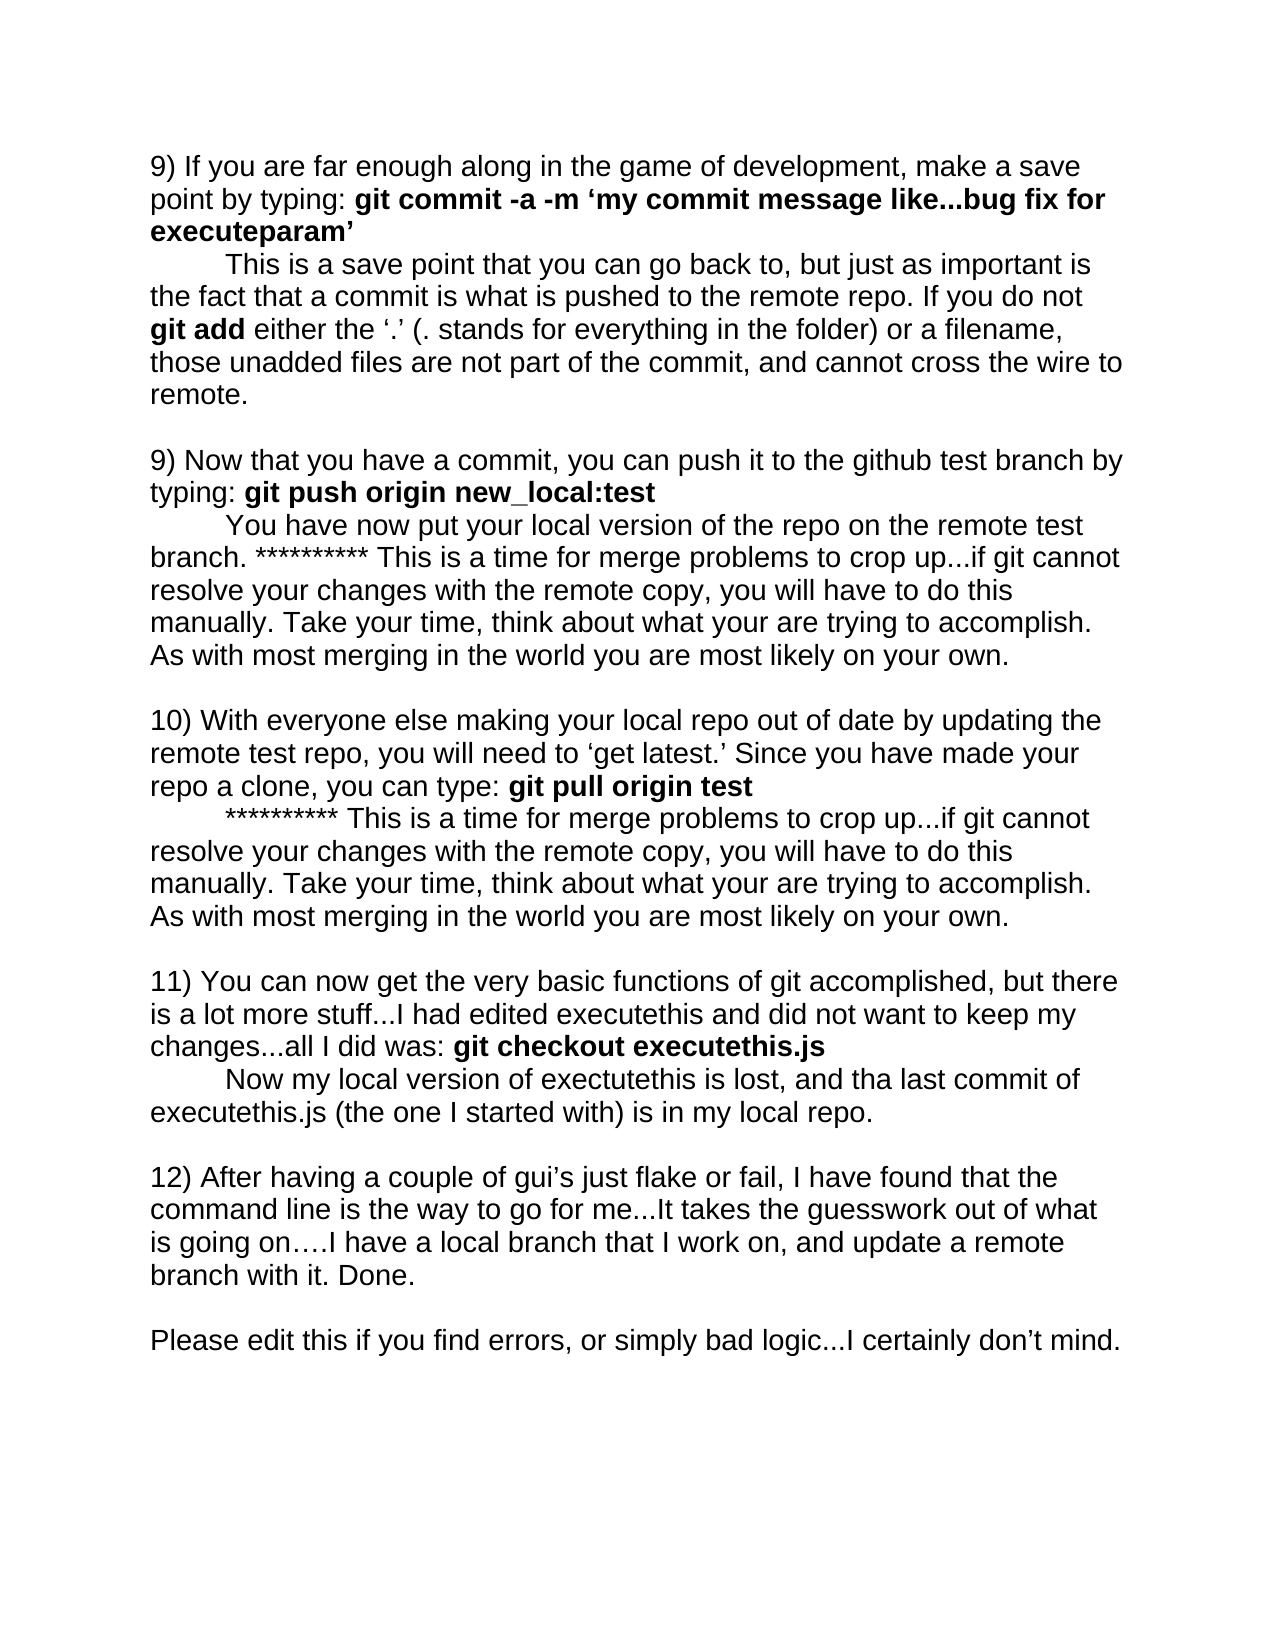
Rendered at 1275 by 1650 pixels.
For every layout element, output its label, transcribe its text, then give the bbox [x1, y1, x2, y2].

text ********** This is a time for merge problems to crop up...if git cannot resolve your changes with the remote copy, you will have to do this manually. Take your time, think about what your are trying to accomplish. As with most merging in the world you are most likely on your own. [150, 802, 1125, 932]
text 9) Now that you have a commit, you can push it to the github test branch by typing: git push origin new_local:test [150, 443, 1125, 509]
text 11) You can now get the very basic functions of git accomplished, but there is a lot more stuff...I had edited executethis and did not want to keep my changes...all I did was: git checkout executethis.js [150, 965, 1125, 1063]
text Now my local version of exectutethis is lost, and tha last commit of executethis.js (the one I started with) is in my local repo. [150, 1063, 1125, 1128]
text Please edit this if you find errors, or simply bad logic...I certainly don’t mind. [150, 1324, 1125, 1356]
text This is a save point that you can go back to, but just as important is the fact that a commit is what is pushed to the remote repo. If you do not git add either the ‘.’ (. stands for everything in the folder) or a filename, those unadded files are not part of the commit, and cannot cross the wire to remote. [150, 248, 1125, 411]
text 12) After having a couple of gui’s just flake or fail, I have found that the command line is the way to go for me...It takes the guesswork out of what is going on….I have a local branch that I work on, and update a remote branch with it. Done. [150, 1161, 1125, 1291]
text You have now put your local version of the repo on the remote test branch. ********** This is a time for merge problems to crop up...if git cannot resolve your changes with the remote copy, you will have to do this manually. Take your time, think about what your are trying to accomplish. As with most merging in the world you are most likely on your own. [150, 509, 1125, 672]
text 9) If you are far enough along in the game of development, make a save point by typing: git commit -a -m ‘my commit message like...bug fix for executeparam’ [150, 150, 1125, 248]
text 10) With everyone else making your local repo out of date by updating the remote test repo, you will need to ‘get latest.’ Since you have made your repo a clone, you can type: git pull origin test [150, 704, 1125, 802]
